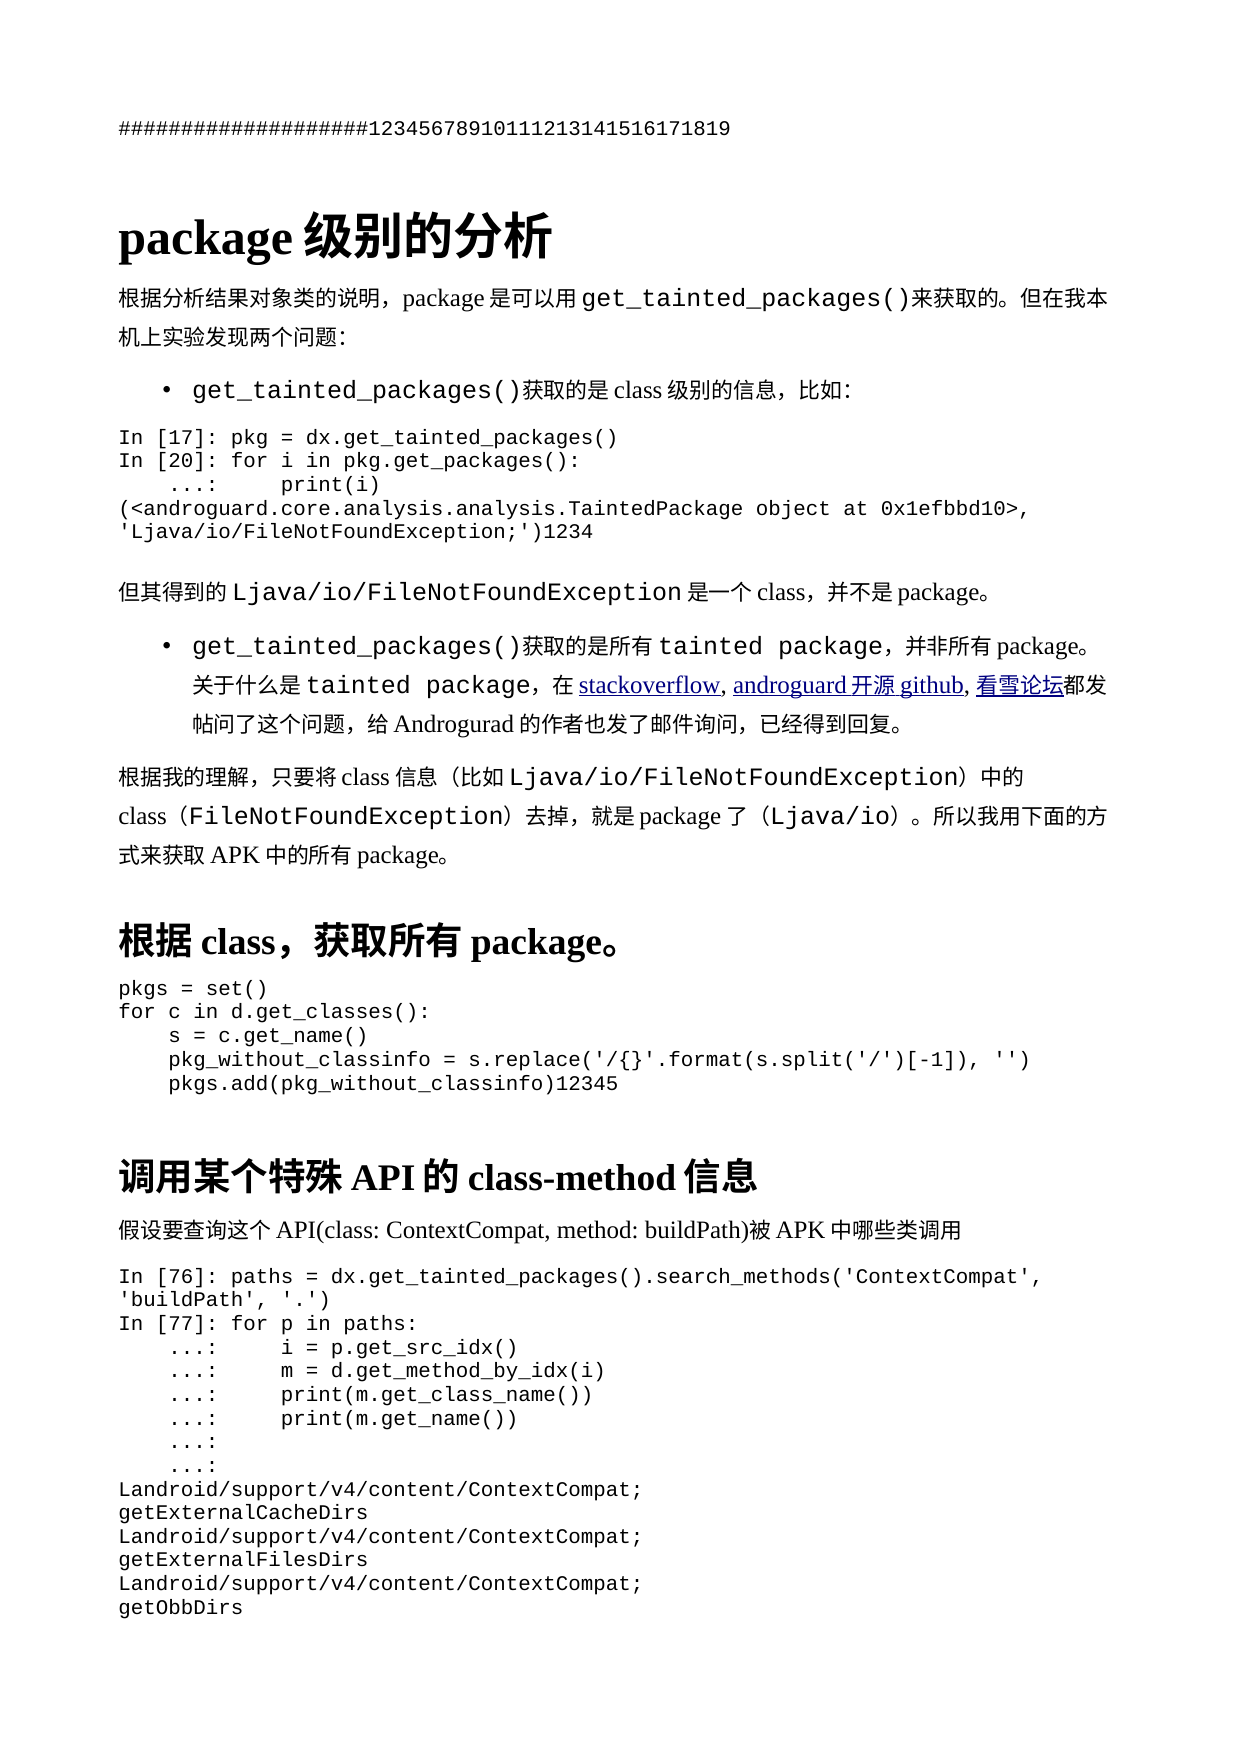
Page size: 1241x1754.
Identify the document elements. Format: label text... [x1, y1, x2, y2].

list get_tainted_packages()获取的是class级别的信息，比如： [162, 373, 1122, 406]
text getExternalCacheDirs [118, 1502, 1122, 1526]
text ...: [118, 1455, 1122, 1478]
text ...: print(m.get_class_name()) [118, 1384, 1122, 1408]
text Landroid/support/v4/content/ContextCompat; [118, 1573, 1122, 1597]
text pkgs.add(pkg_without_classinfo)12345 [118, 1072, 1122, 1096]
text ...: m = d.get_method_by_idx(i) [118, 1360, 1122, 1384]
text 根据分析结果对象类的说明，package是可以用get_tainted_packages()来获取的。但在我本机上实验发现两个问题： [118, 281, 1122, 352]
subtitle 根据class，获取所有package。 [118, 911, 1122, 965]
text s = c.get_name() [118, 1025, 1122, 1049]
text ...: print(m.get_name()) [118, 1408, 1122, 1431]
text In [76]: paths = dx.get_tainted_packages().search_methods('ContextCompat', 'buildPath', '.') [118, 1266, 1122, 1313]
text pkg_without_classinfo = s.replace('/{}'.format(s.split('/')[-1]), '') [118, 1049, 1122, 1072]
text In [20]: for i in pkg.get_packages(): [118, 451, 1122, 474]
text ####################12345678910111213141516171819 [118, 118, 1122, 142]
text (<androguard.core.analysis.analysis.TaintedPackage object at 0x1efbbd10>, 'Ljava/io/FileNotFoundException;')1234 [118, 498, 1122, 545]
subtitle package级别的分析 [118, 196, 1122, 269]
text for c in d.get_classes(): [118, 1002, 1122, 1025]
text pkgs = set() [118, 978, 1122, 1002]
text 根据我的理解，只要将class信息（比如Ljava/io/FileNotFoundException）中的class（FileNotFoundException）去掉，就是package了（Ljava/io）。所以我用下面的方式来获取APK中的所有package。 [118, 759, 1122, 869]
text ...: [118, 1431, 1122, 1455]
text Landroid/support/v4/content/ContextCompat; [118, 1526, 1122, 1549]
subtitle 调用某个特殊API的class-method信息 [118, 1146, 1122, 1201]
text ...: i = p.get_src_idx() [118, 1337, 1122, 1360]
text ...: print(i) [118, 474, 1122, 498]
text Landroid/support/v4/content/ContextCompat; [118, 1478, 1122, 1502]
text 假设要查询这个API(class: ContextCompat, method: buildPath)被APK中哪些类调用 [118, 1213, 1122, 1245]
list get_tainted_packages()获取的是所有 tainted package，并非所有package。关于什么是tainted package，在stackoverflow, androguard开源github, 看雪论坛都发帖问了这个问题，给Androgurad的作者也发了邮件询问，已经得到回复。 [162, 629, 1122, 739]
text getObbDirs [118, 1597, 1122, 1620]
text getExternalFilesDirs [118, 1549, 1122, 1573]
text In [77]: for p in paths: [118, 1313, 1122, 1337]
text 但其得到的Ljava/io/FileNotFoundException是一个class，并不是package。 [118, 574, 1122, 607]
text In [17]: pkg = dx.get_tainted_packages() [118, 427, 1122, 451]
